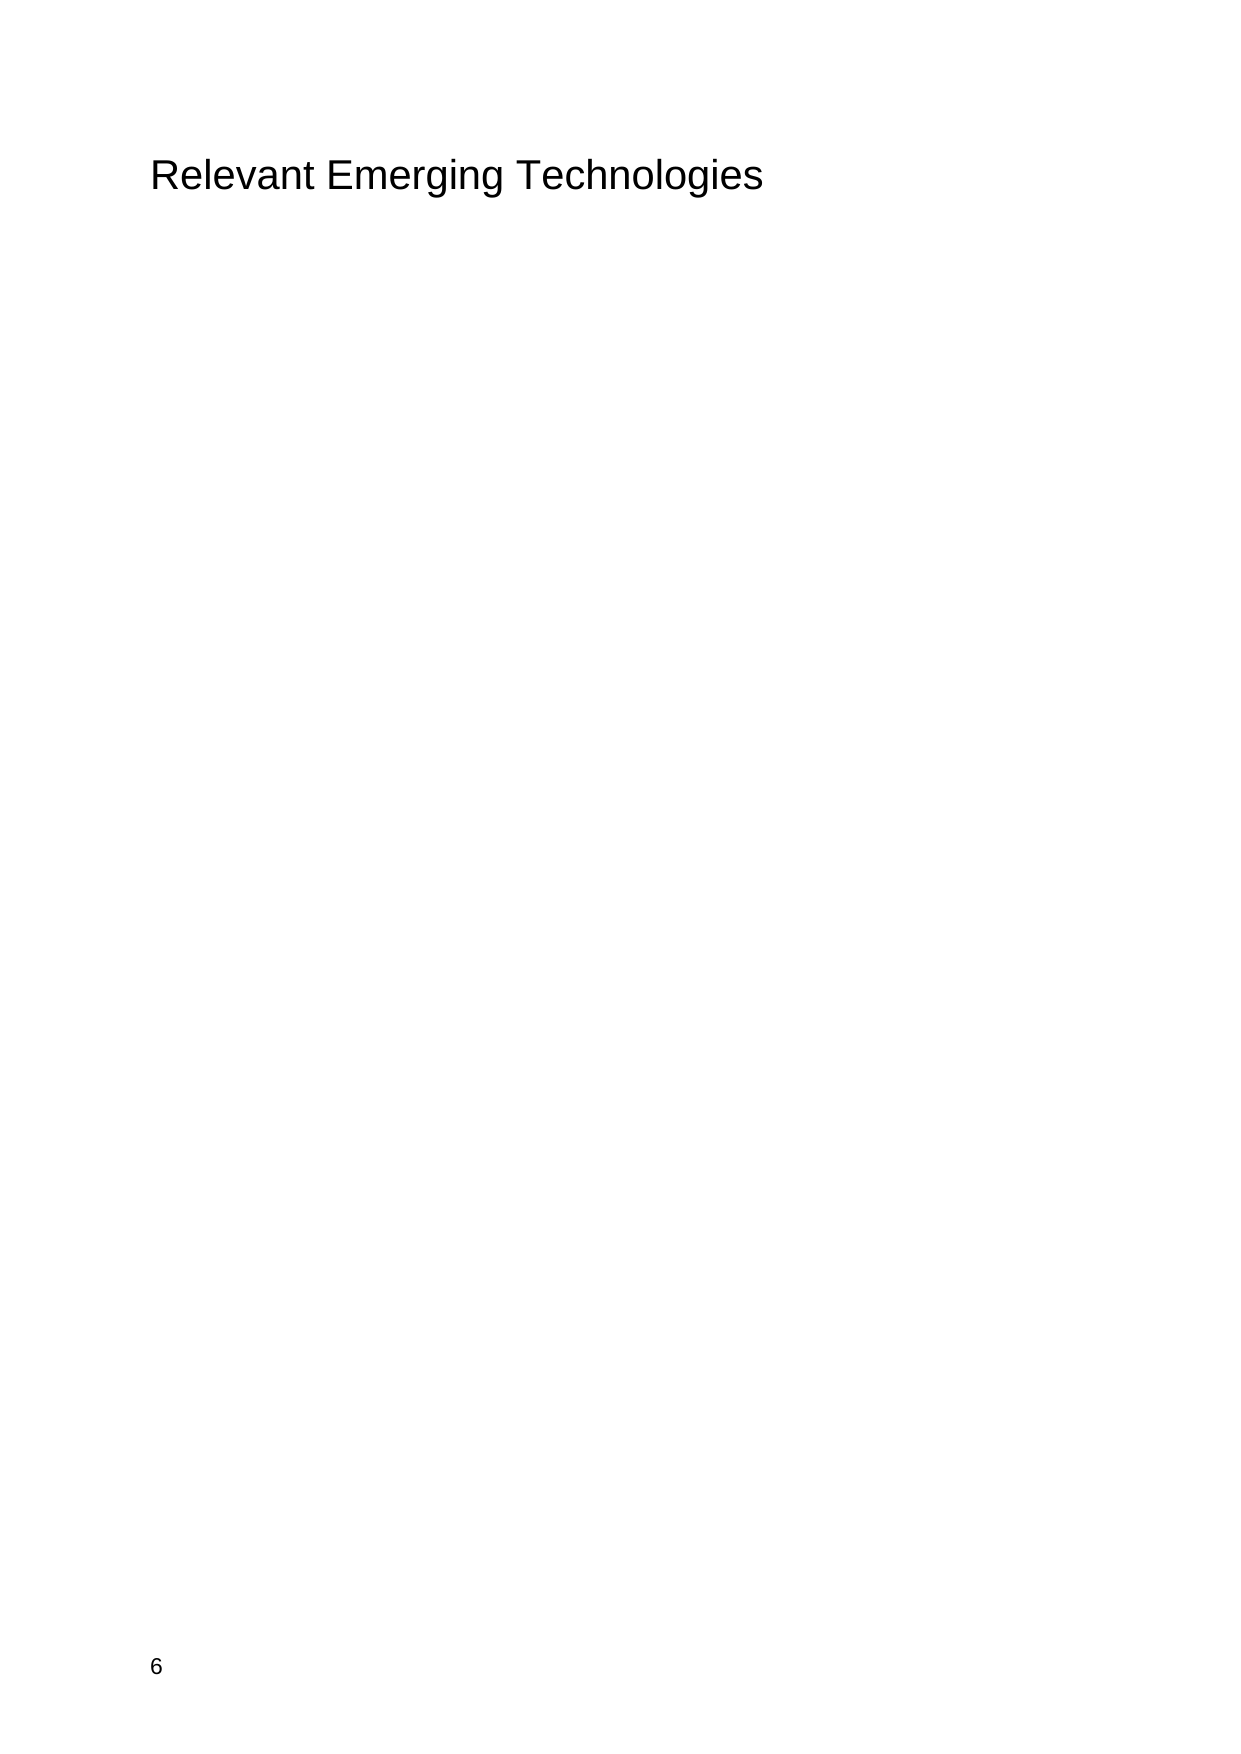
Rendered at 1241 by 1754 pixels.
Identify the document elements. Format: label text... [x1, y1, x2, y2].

subtitle Relevant Emerging Technologies [150, 150, 1090, 198]
